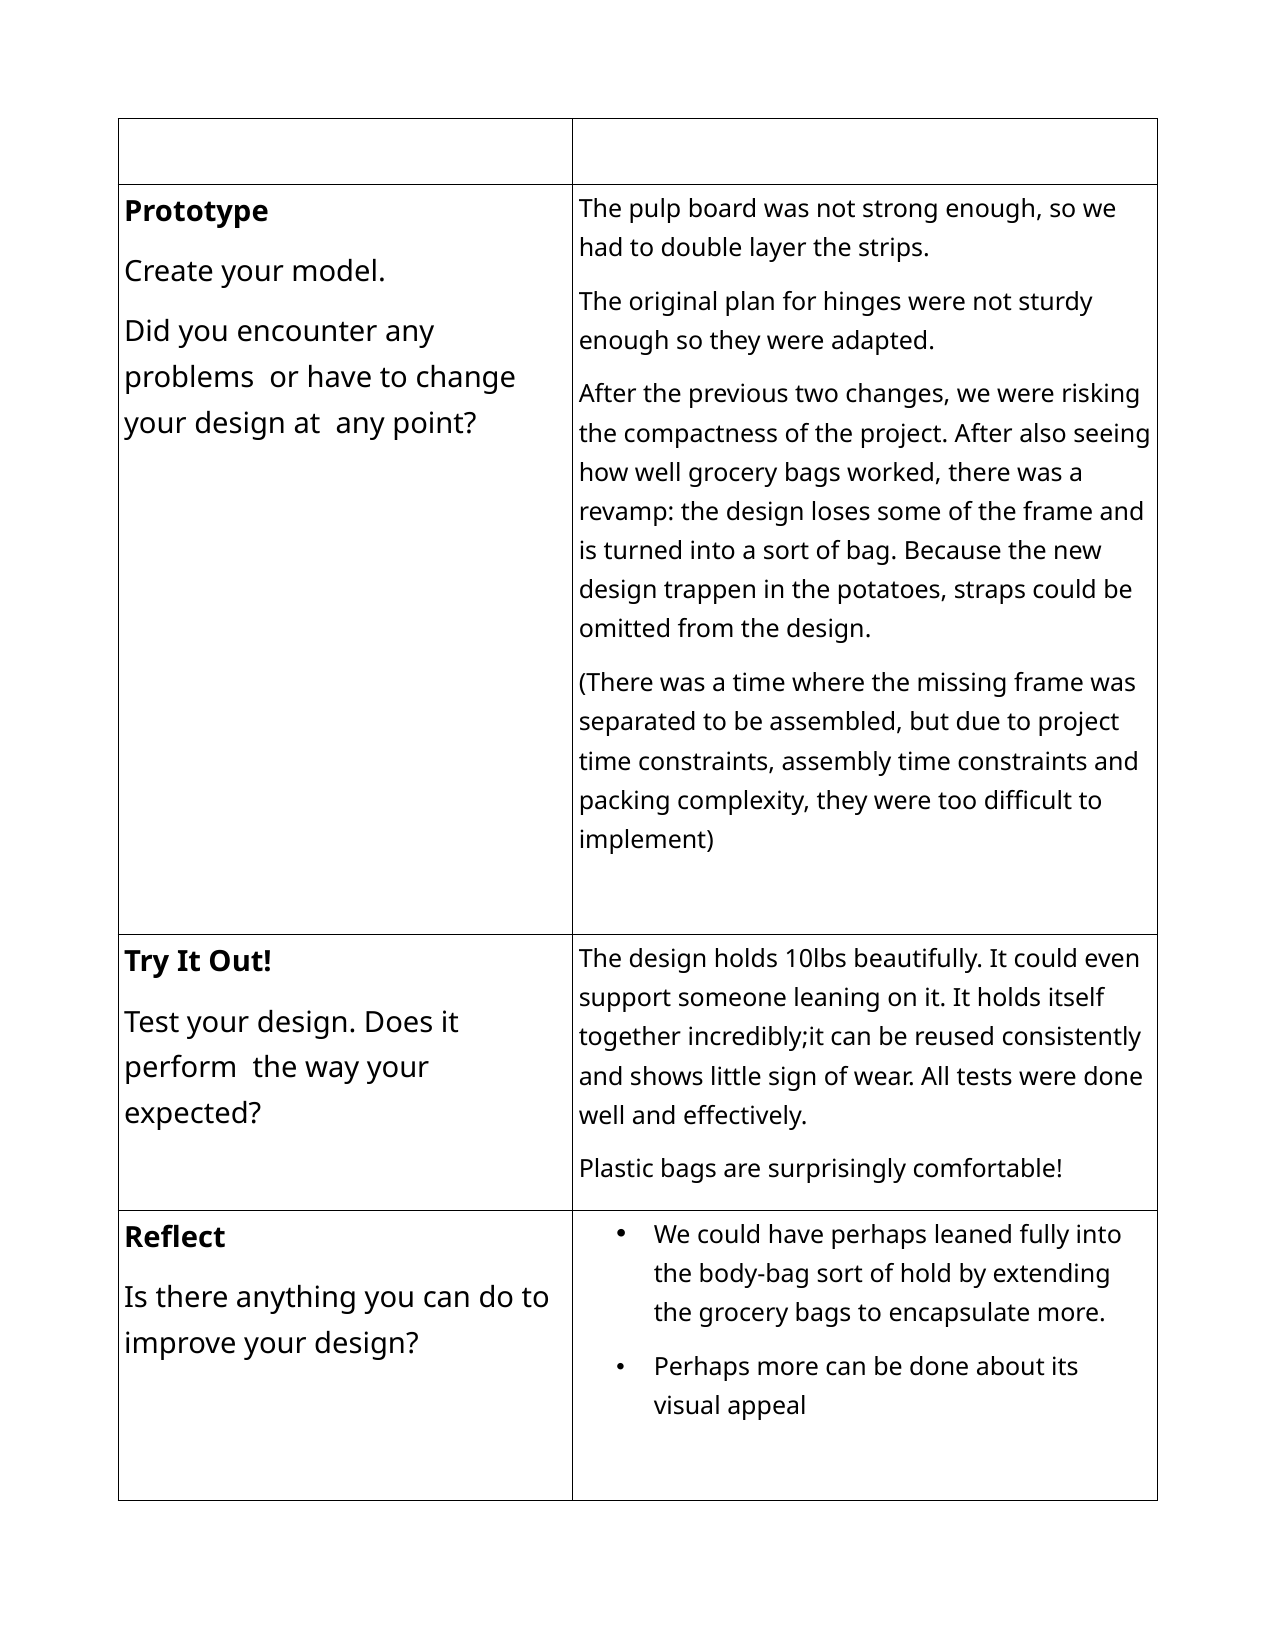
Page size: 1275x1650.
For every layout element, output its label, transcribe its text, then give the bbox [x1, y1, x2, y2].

table_cell The pulp board was not strong enough, so we had to double layer the strips. The original plan for hinges were not sturdy enough so they were adapted. After the previous two changes, we were risking the compactness of the project. After also seeing how well grocery bags worked, there was a revamp: the design loses some of the frame and is turned into a sort of bag. Because the new design trappen in the potatoes, straps could be omitted from the design. (There was a time where the missing frame was separated to be assembled, but due to project time constraints, assembly time constraints and packing complexity, they were too difficult to implement) [573, 185, 1157, 934]
table_cell Reflect Is there anything you can do to improve your design? [119, 1211, 572, 1500]
table_cell The design holds 10lbs beautifully. It could even support someone leaning on it. It holds itself together incredibly;it can be reused consistently and shows little sign of wear. All tests were done well and effectively. Plastic bags are surprisingly comfortable! [573, 935, 1157, 1210]
table_cell Try It Out! Test your design. Does it perform the way your expected? [119, 935, 572, 1210]
table_cell [573, 119, 1157, 183]
table_cell We could have perhaps leaned fully into the body-bag sort of hold by extending the grocery bags to encapsulate more. Perhaps more can be done about its visual appeal [573, 1211, 1157, 1500]
table_cell Prototype Create your model. Did you encounter any problems or have to change your design at any point? [119, 185, 572, 934]
table_cell [119, 119, 572, 183]
